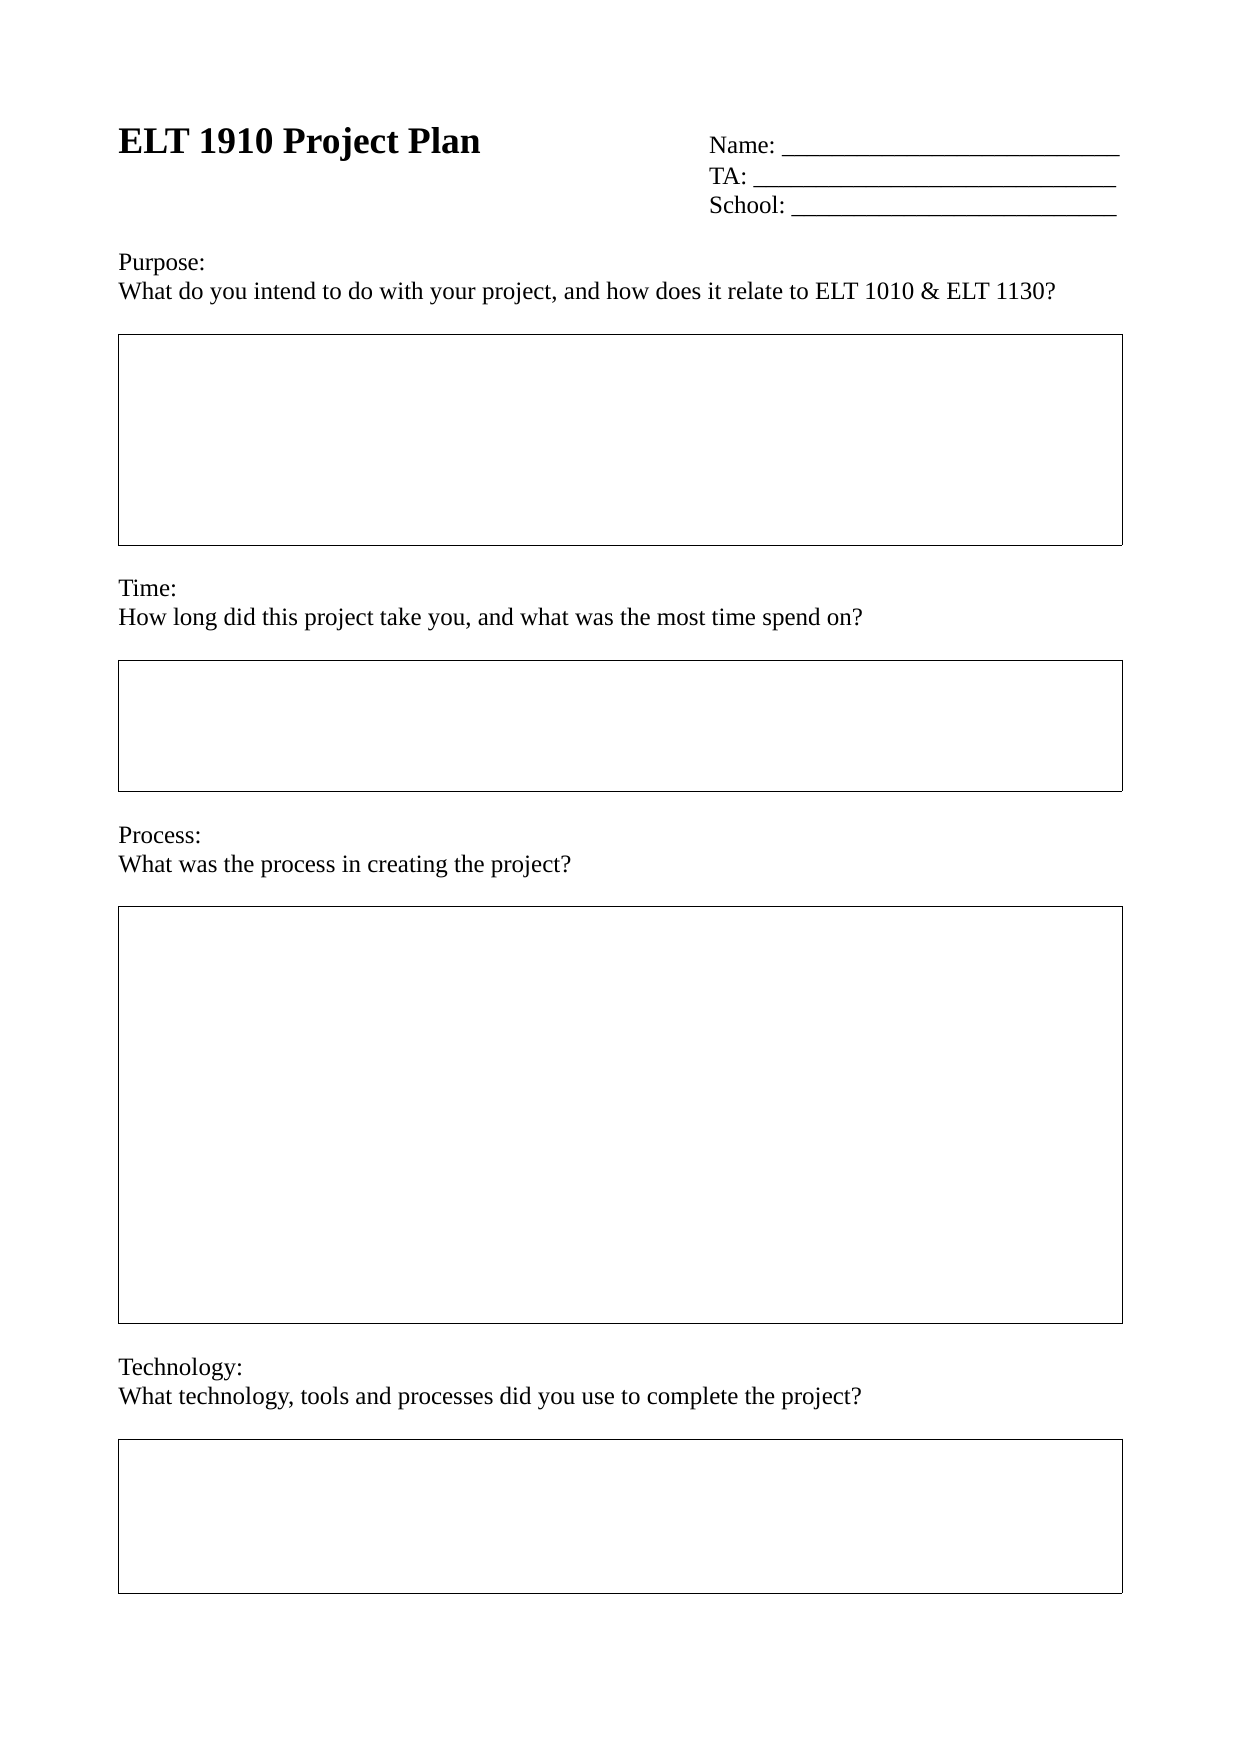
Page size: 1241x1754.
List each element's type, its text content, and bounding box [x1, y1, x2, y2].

text Technology: [118, 1352, 1122, 1381]
text What technology, tools and processes did you use to complete the project? [118, 1381, 1122, 1410]
text How long did this project take you, and what was the most time spend on? [118, 602, 1122, 631]
text Process: [118, 820, 1122, 849]
table_header [119, 335, 1122, 545]
text Time: [118, 573, 1122, 602]
table_header [119, 907, 1122, 1323]
text ELT 1910 Project Plan Name: ___________________________ TA: _____________________________ School: __________________________ [118, 118, 1122, 219]
table_header [119, 661, 1122, 791]
text What do you intend to do with your project, and how does it relate to ELT 1010 & ELT 1130? [118, 276, 1122, 305]
table_header [119, 1440, 1122, 1593]
text Purpose: [118, 247, 1122, 276]
text What was the process in creating the project? [118, 849, 1122, 877]
